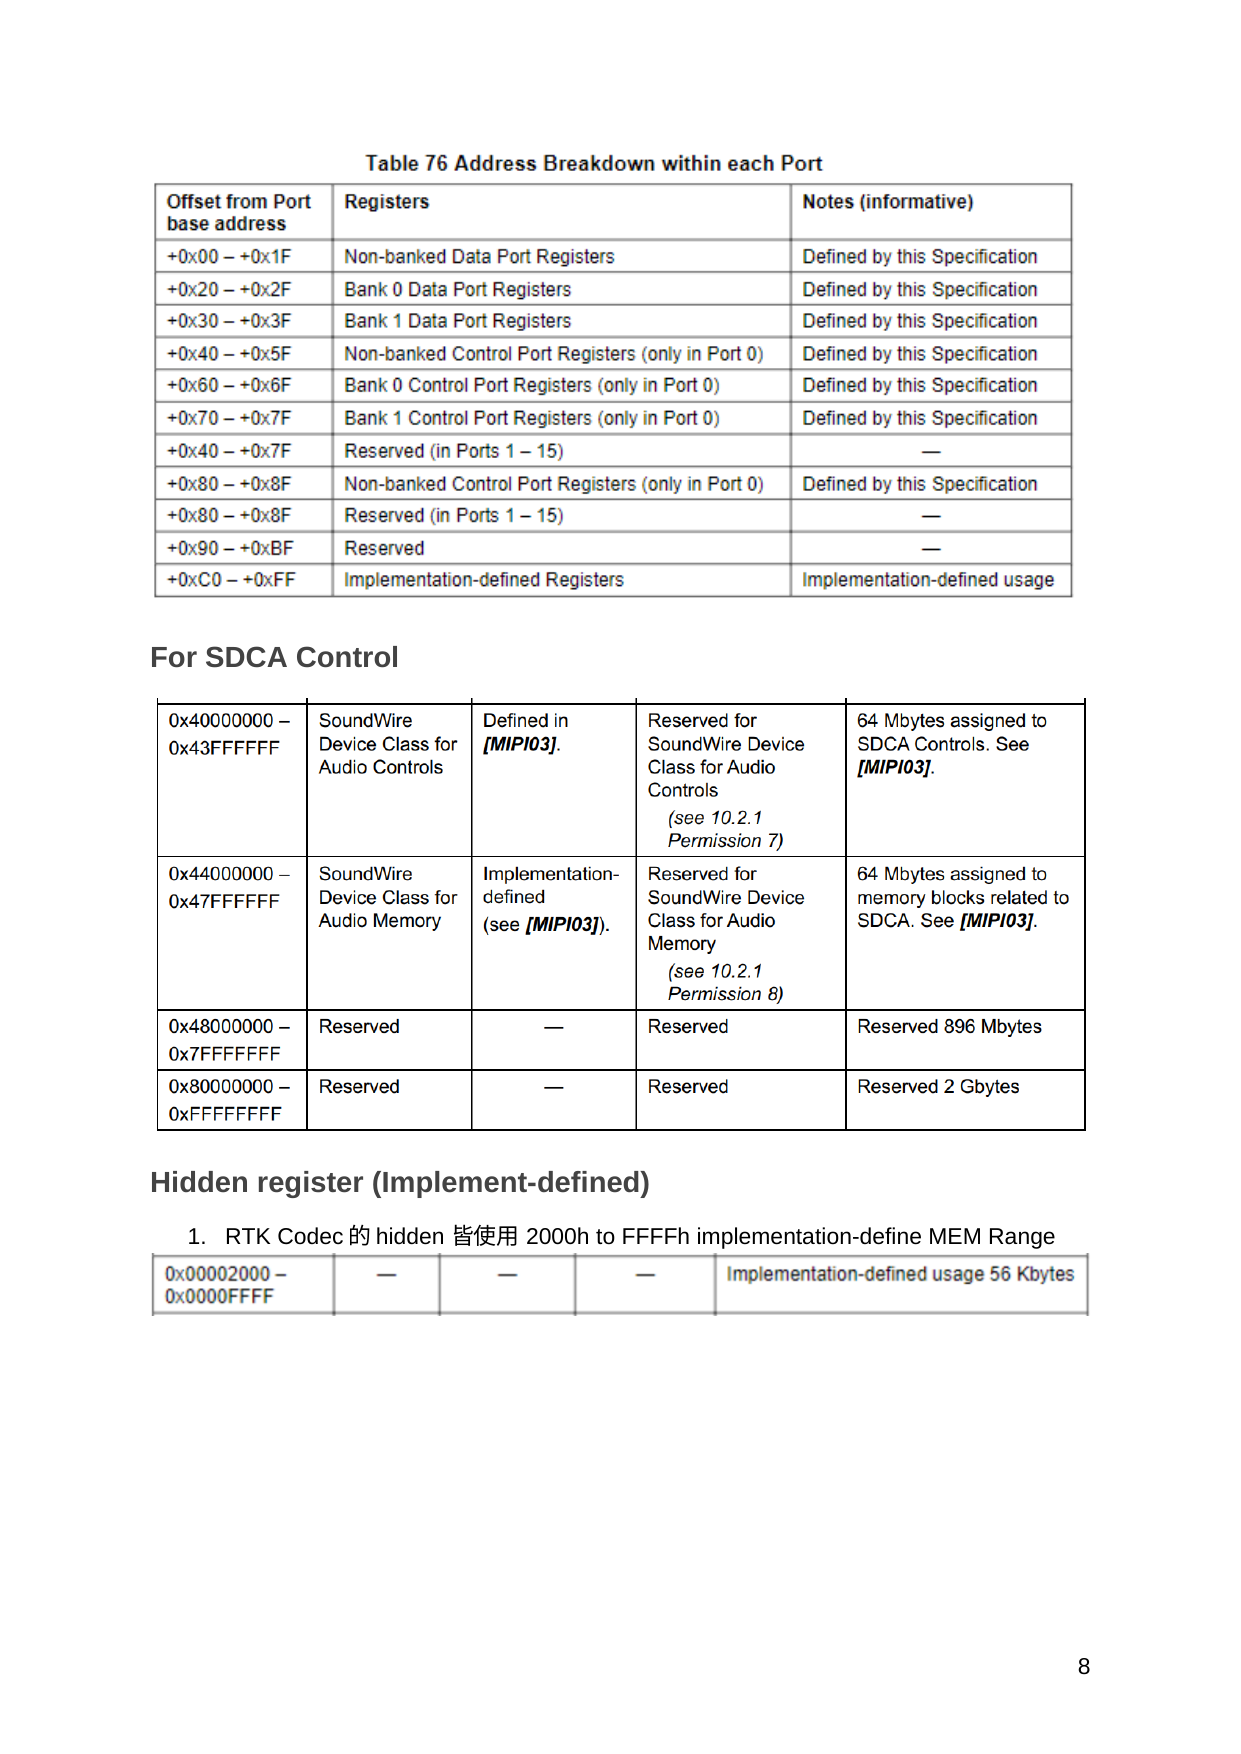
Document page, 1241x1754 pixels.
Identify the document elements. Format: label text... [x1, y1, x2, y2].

picture [150, 1253, 1091, 1316]
subtitle For SDCA Control [150, 639, 1090, 673]
picture [150, 150, 1085, 607]
list RTK Codec的hidden 皆使用 2000h to FFFFh implementation-define MEM Range [187, 1223, 1090, 1250]
subtitle Hidden register (Implement-defined) [150, 1165, 1090, 1198]
picture [150, 698, 1091, 1132]
